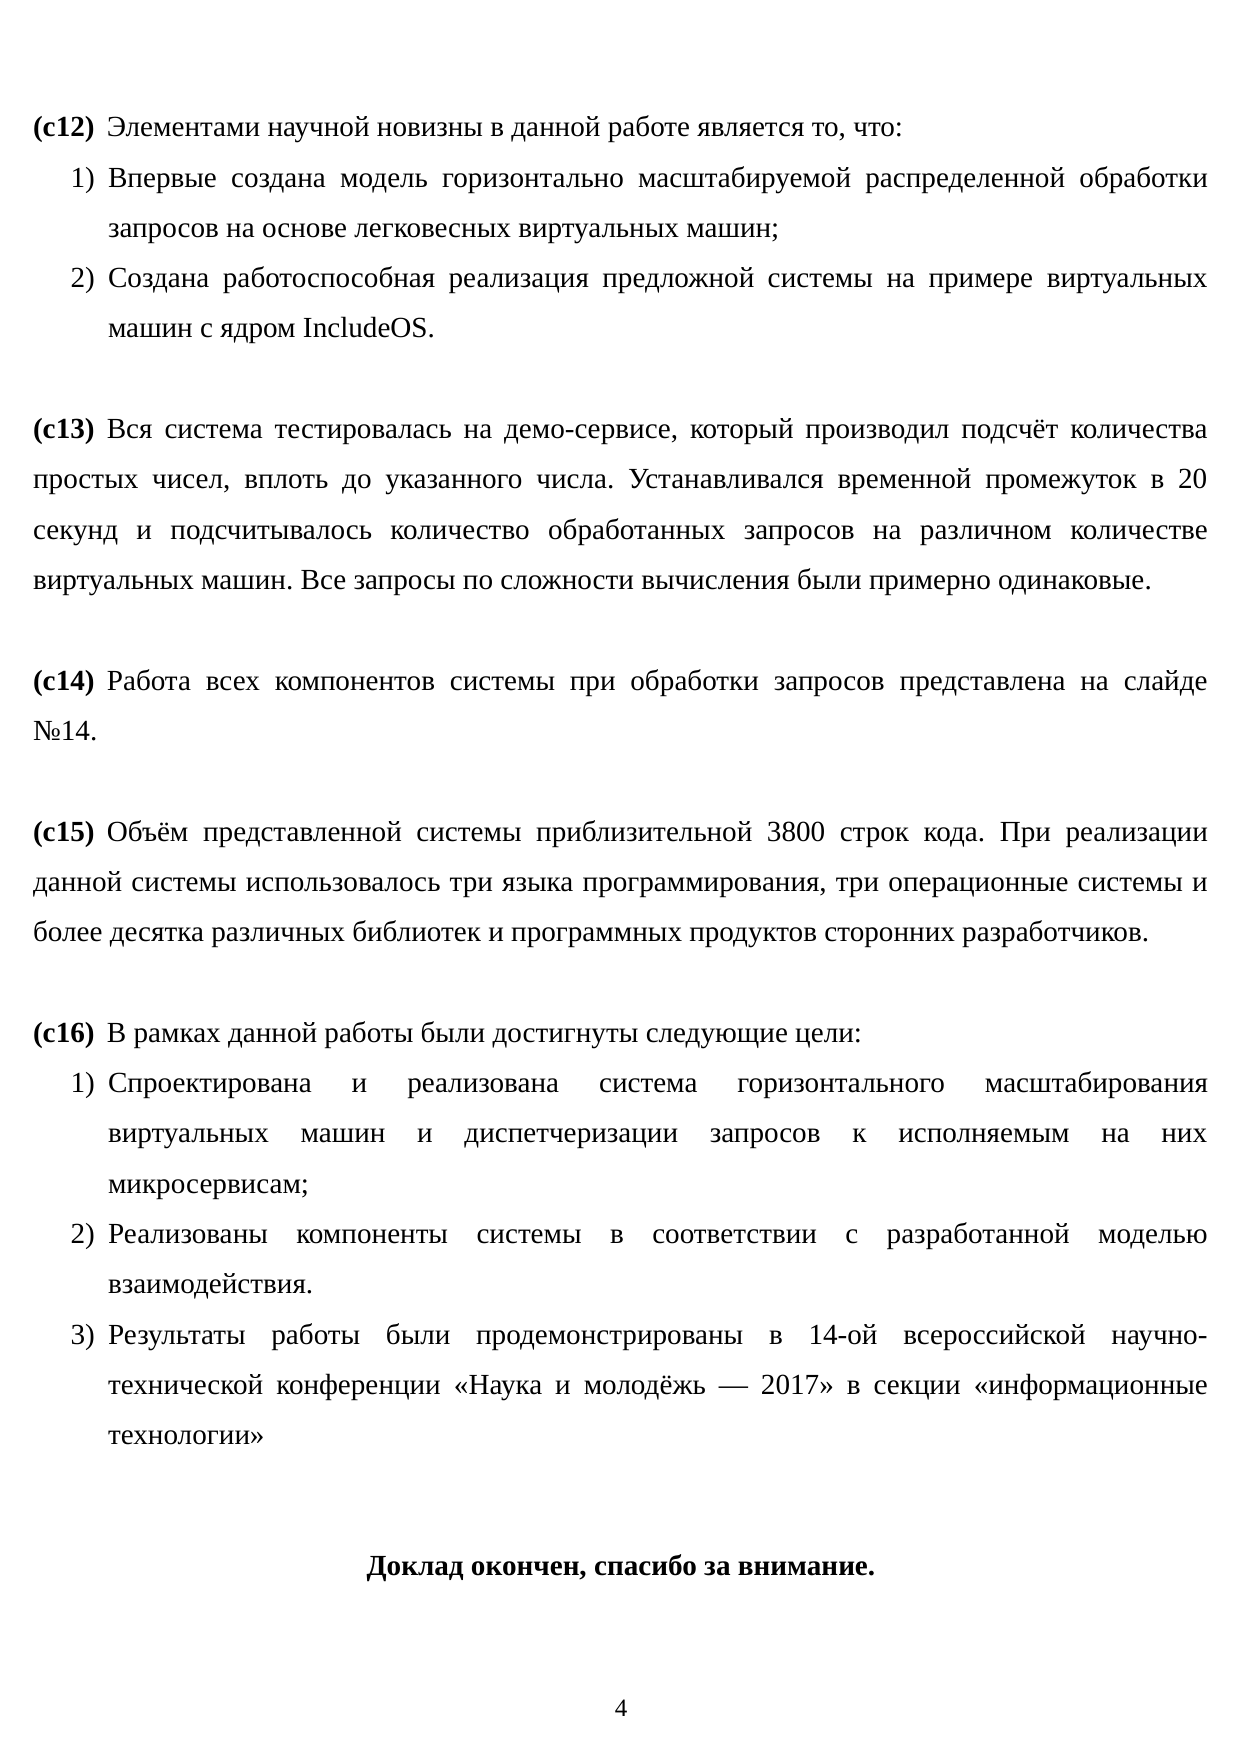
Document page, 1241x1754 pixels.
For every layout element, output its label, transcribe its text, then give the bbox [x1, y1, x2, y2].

list Впервые создана модель горизонтально масштабируемой распределенной обработки запросов на основе легковесных виртуальных машин; [70, 160, 1209, 243]
text (с14) Работа всех компонентов системы при обработки запросов представлена на слайде №14. [33, 663, 1209, 747]
text (с13) Вся система тестировалась на демо-сервисе, который производил подсчёт количества простых чисел, вплоть до указанного числа. Устанавливался временной промежуток в 20 секунд и подсчитывалось количество обработанных запросов на различном количестве виртуальных машин. Все запросы по сложности вычисления были примерно одинаковые. [33, 411, 1209, 596]
list Результаты работы были продемонстрированы в 14-ой всероссийской научно-технической конференции «Наука и молодёжь — 2017» в секции «информационные технологии» [70, 1317, 1209, 1451]
text Доклад окончен, спасибо за внимание. [33, 1548, 1209, 1581]
list Реализованы компоненты системы в соответствии с разработанной моделью взаимодействия. [70, 1216, 1209, 1300]
list Спроектирована и реализована система горизонтального масштабирования виртуальных машин и диспетчеризации запросов к исполняемым на них микросервисам; [70, 1065, 1209, 1199]
text (с12) Элементами научной новизны в данной работе является то, что: [33, 109, 1209, 143]
list Создана работоспособная реализация предложной системы на примере виртуальных машин с ядром IncludeOS. [70, 260, 1209, 344]
text (с16) В рамках данной работы были достигнуты следующие цели: [33, 1015, 1209, 1048]
text (c15) Объём представленной системы приблизительной 3800 строк кода. При реализации данной системы использовалось три языка программирования, три операционные системы и более десятка различных библиотек и программных продуктов сторонних разработчиков. [33, 814, 1209, 948]
